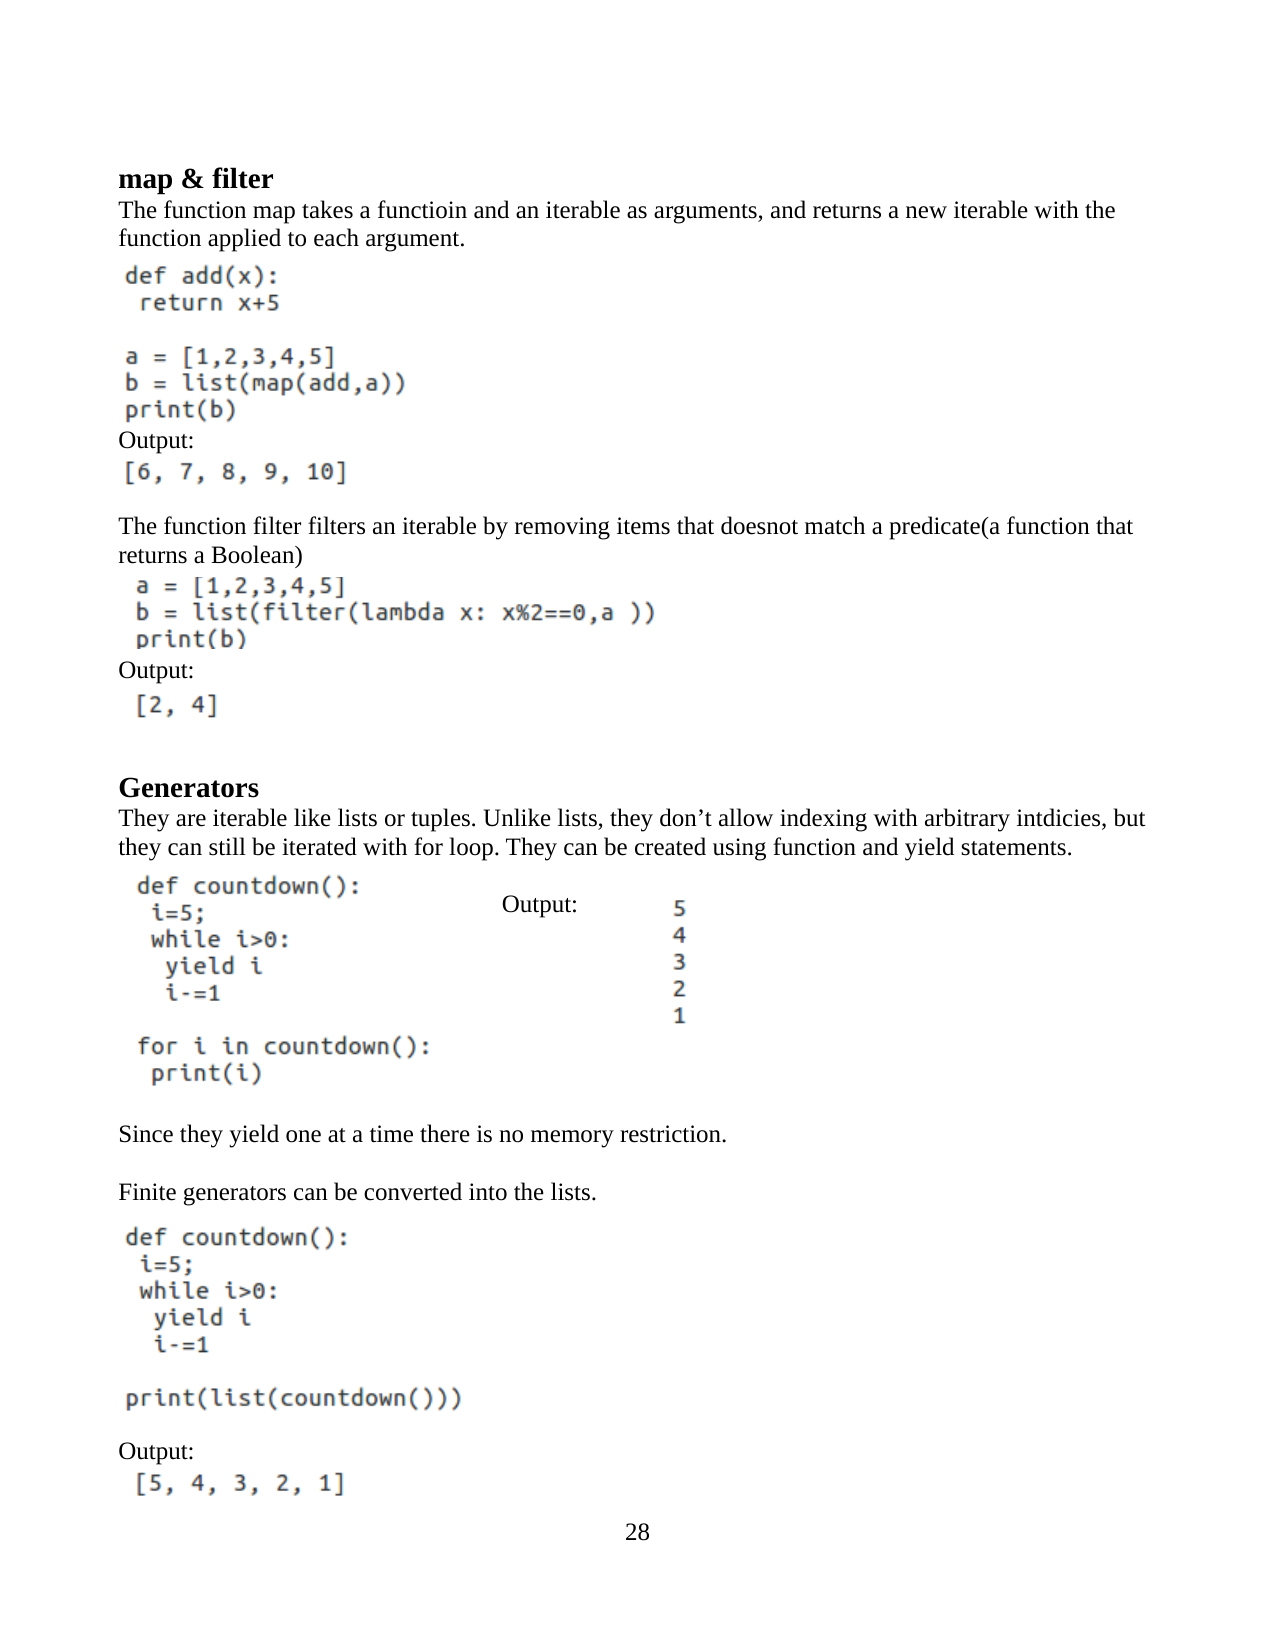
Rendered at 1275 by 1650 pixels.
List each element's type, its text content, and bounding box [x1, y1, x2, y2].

text map & filter [118, 161, 1157, 195]
text The function filter filters an iterable by removing items that doesnot match a predicate(a function that returns a Boolean) [118, 511, 1157, 568]
text They are iterable like lists or tuples. Unlike lists, they don’t allow indexing with arbitrary intdicies, but they can still be iterated with for loop. They can be created using function and yield statements. [118, 803, 1157, 861]
text Finite generators can be converted into the lists. [118, 1177, 1157, 1206]
text Output: [118, 655, 1157, 683]
text Output: [118, 1436, 1157, 1464]
text The function map takes a functioin and an iterable as arguments, and returns a new iterable with the function applied to each argument. [118, 195, 1157, 252]
text Since they yield one at a time there is no memory restriction. [118, 1119, 1157, 1148]
text Output: [118, 425, 1157, 453]
text Generators [118, 770, 1157, 803]
text Output: [502, 889, 1157, 918]
text [118, 889, 131, 918]
